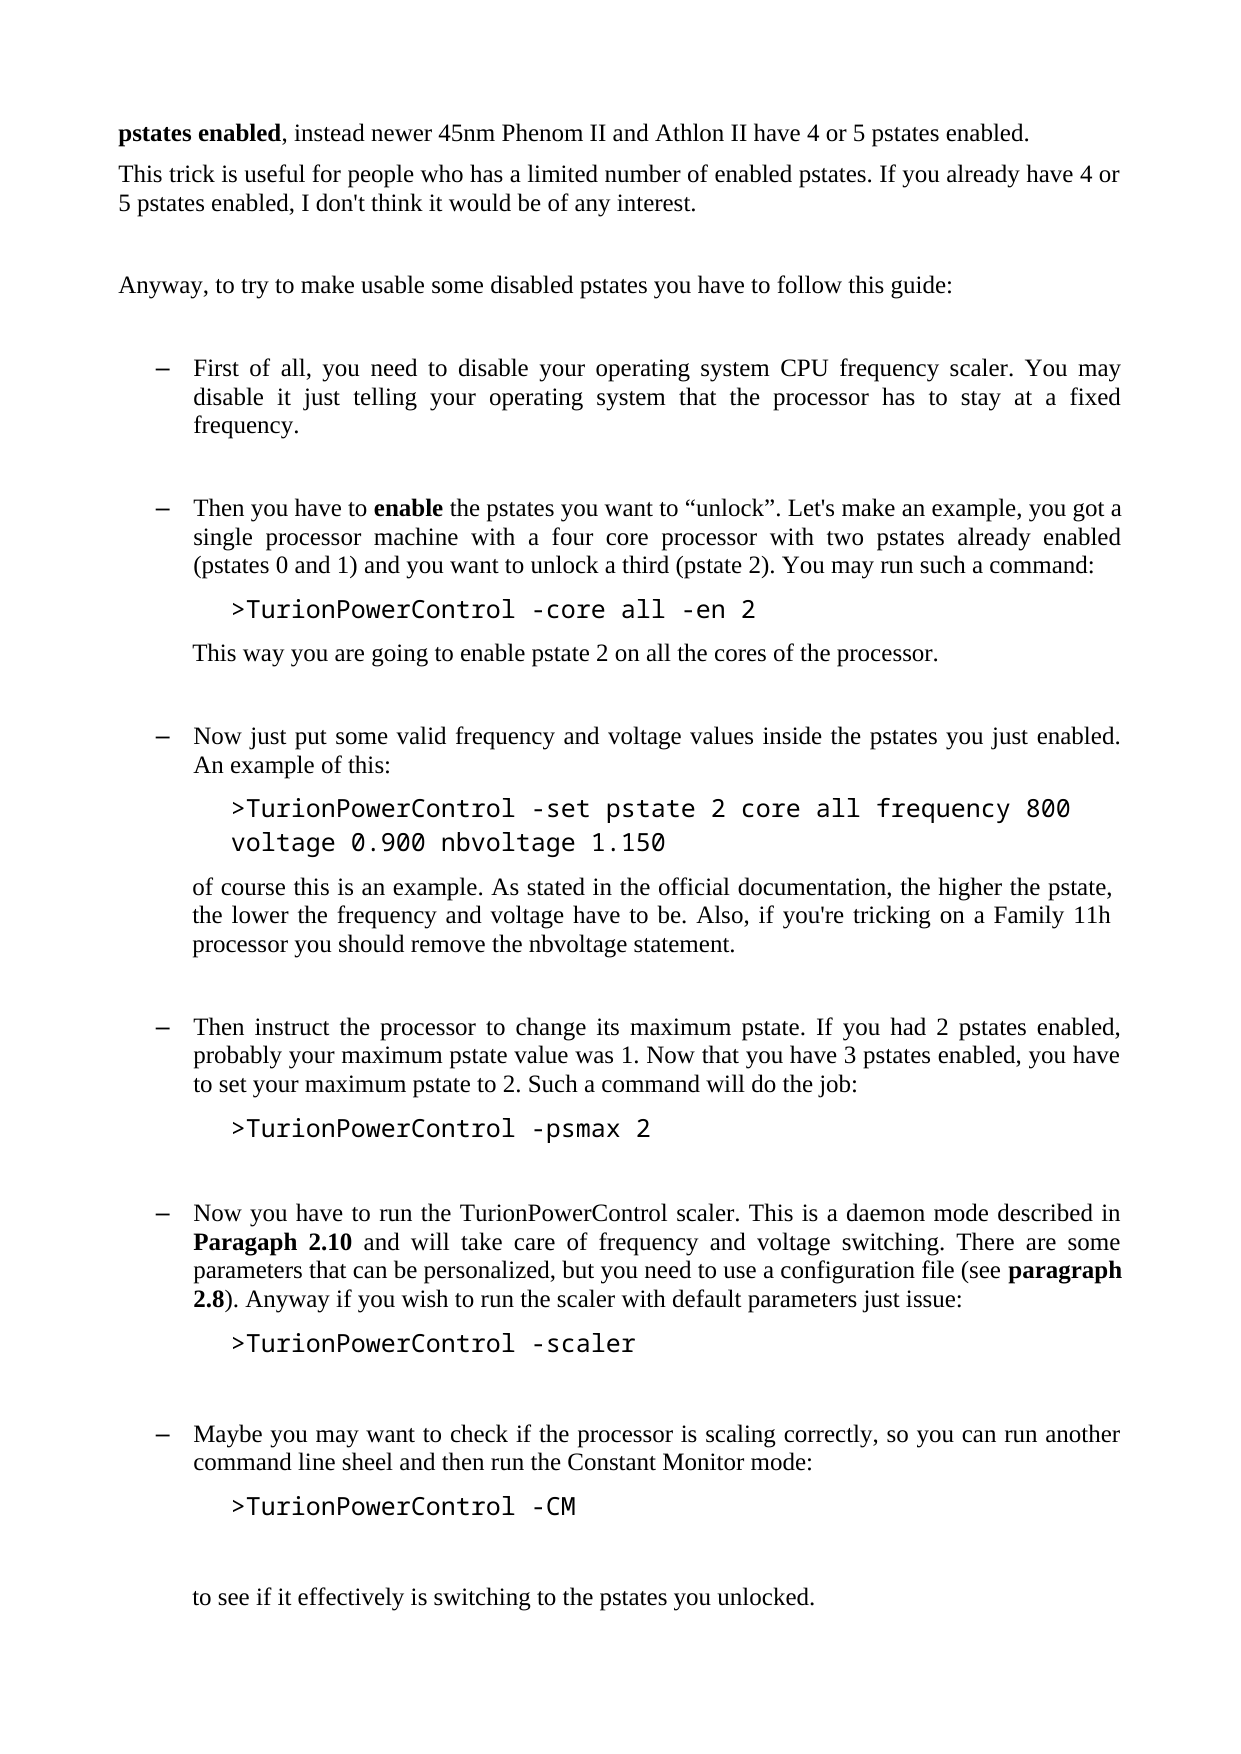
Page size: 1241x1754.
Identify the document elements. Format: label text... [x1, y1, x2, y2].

list >TurionPowerControl -CM [193, 1489, 1122, 1523]
list First of all, you need to disable your operating system CPU frequency scaler. You may disable it just telling your operating system that the processor has to stay at a fixed frequency. [156, 353, 1122, 439]
text to see if it effectively is switching to the pstates you unlocked. [118, 1582, 1122, 1611]
list Now just put some valid frequency and voltage values inside the pstates you just enabled. An example of this: [156, 721, 1122, 778]
text This trick is useful for people who has a limited number of enabled pstates. If you already have 4 or 5 pstates enabled, I don't think it would be of any interest. [118, 159, 1122, 217]
text Anyway, to try to make usable some disabled pstates you have to follow this guide: [118, 271, 1122, 299]
text This way you are going to enable pstate 2 on all the cores of the processor. [118, 638, 1122, 667]
list >TurionPowerControl -scaler [193, 1326, 1122, 1360]
list >TurionPowerControl -set pstate 2 core all frequency 800 voltage 0.900 nbvoltage 1.150 [193, 791, 1122, 859]
list Then instruct the processor to change its maximum pstate. If you had 2 pstates enabled, probably your maximum pstate value was 1. Now that you have 3 pstates enabled, you have to set your maximum pstate to 2. Such a command will do the job: [156, 1012, 1122, 1098]
list Now you have to run the TurionPowerControl scaler. This is a daemon mode described in Paragaph 2.10 and will take care of frequency and voltage switching. There are some parameters that can be personalized, but you need to use a configuration file (see paragraph 2.8). Anyway if you wish to run the scaler with default parameters just issue: [156, 1198, 1122, 1313]
list >TurionPowerControl -psmax 2 [193, 1110, 1122, 1144]
list >TurionPowerControl -core all -en 2 [193, 592, 1122, 626]
text pstates enabled, instead newer 45nm Phenom II and Athlon II have 4 or 5 pstates enabled. [118, 118, 1122, 147]
list Then you have to enable the pstates you want to “unlock”. Let's make an example, you got a single processor machine with a four core processor with two pstates already enabled (pstates 0 and 1) and you want to unlock a third (pstate 2). You may run such a command: [156, 493, 1122, 579]
text of course this is an example. As stated in the official documentation, the higher the pstate, the lower the frequency and voltage have to be. Also, if you're tricking on a Family 11h processor you should remove the nbvoltage statement. [118, 872, 1122, 958]
list Maybe you may want to check if the processor is scaling correctly, so you can run another command line sheel and then run the Constant Monitor mode: [156, 1419, 1122, 1476]
